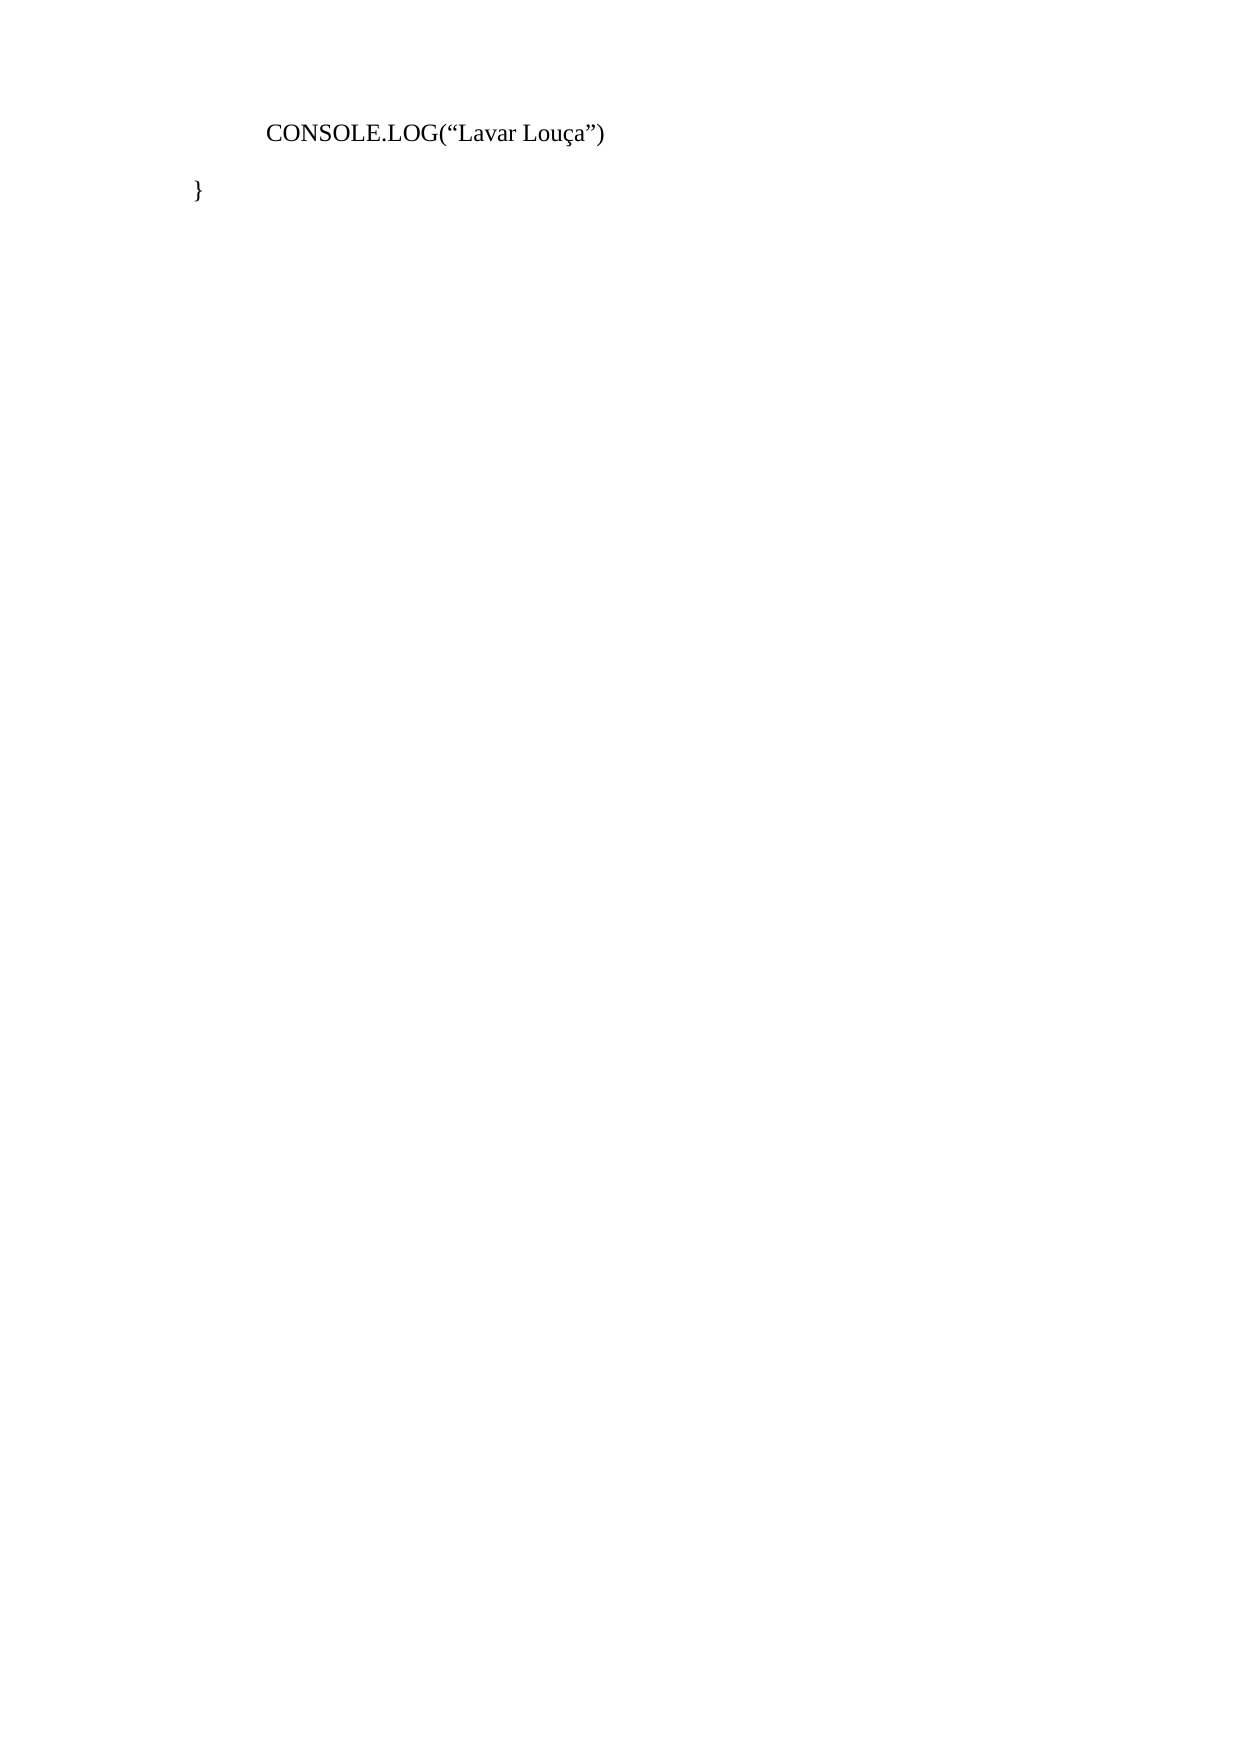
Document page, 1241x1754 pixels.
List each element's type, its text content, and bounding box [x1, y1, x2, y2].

text } [118, 176, 1122, 204]
text CONSOLE.LOG(“Lavar Louça”) [118, 118, 1122, 147]
